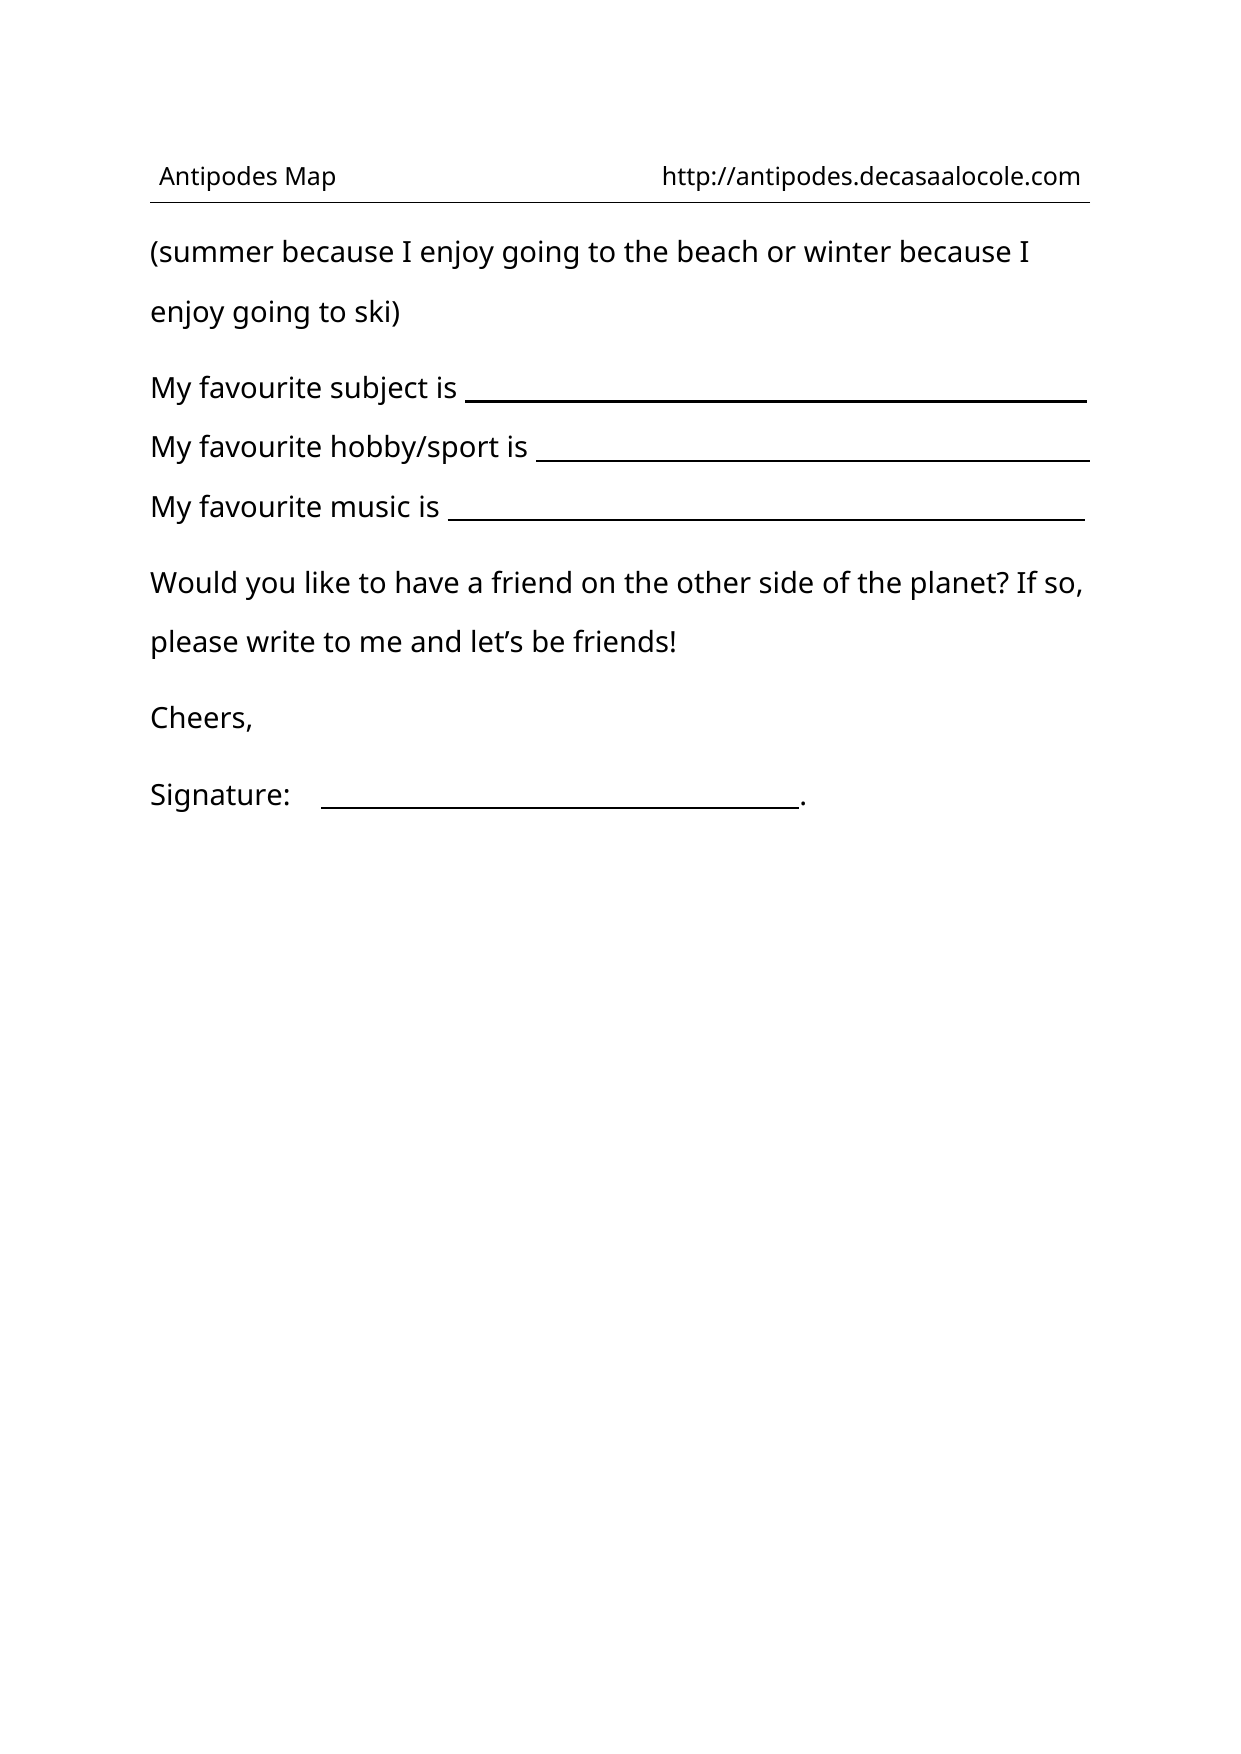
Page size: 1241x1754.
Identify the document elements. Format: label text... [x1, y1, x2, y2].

text (summer because I enjoy going to the beach or winter because I enjoy going to ski) [150, 231, 1090, 331]
text Signature: . [150, 774, 1090, 813]
text Cheers, [150, 698, 1090, 737]
text My favourite subject is My favourite hobby/sport is My favourite music is [150, 367, 1090, 526]
text Would you like to have a friend on the other side of the planet? If so, please write to me and let’s be friends! [150, 562, 1090, 661]
